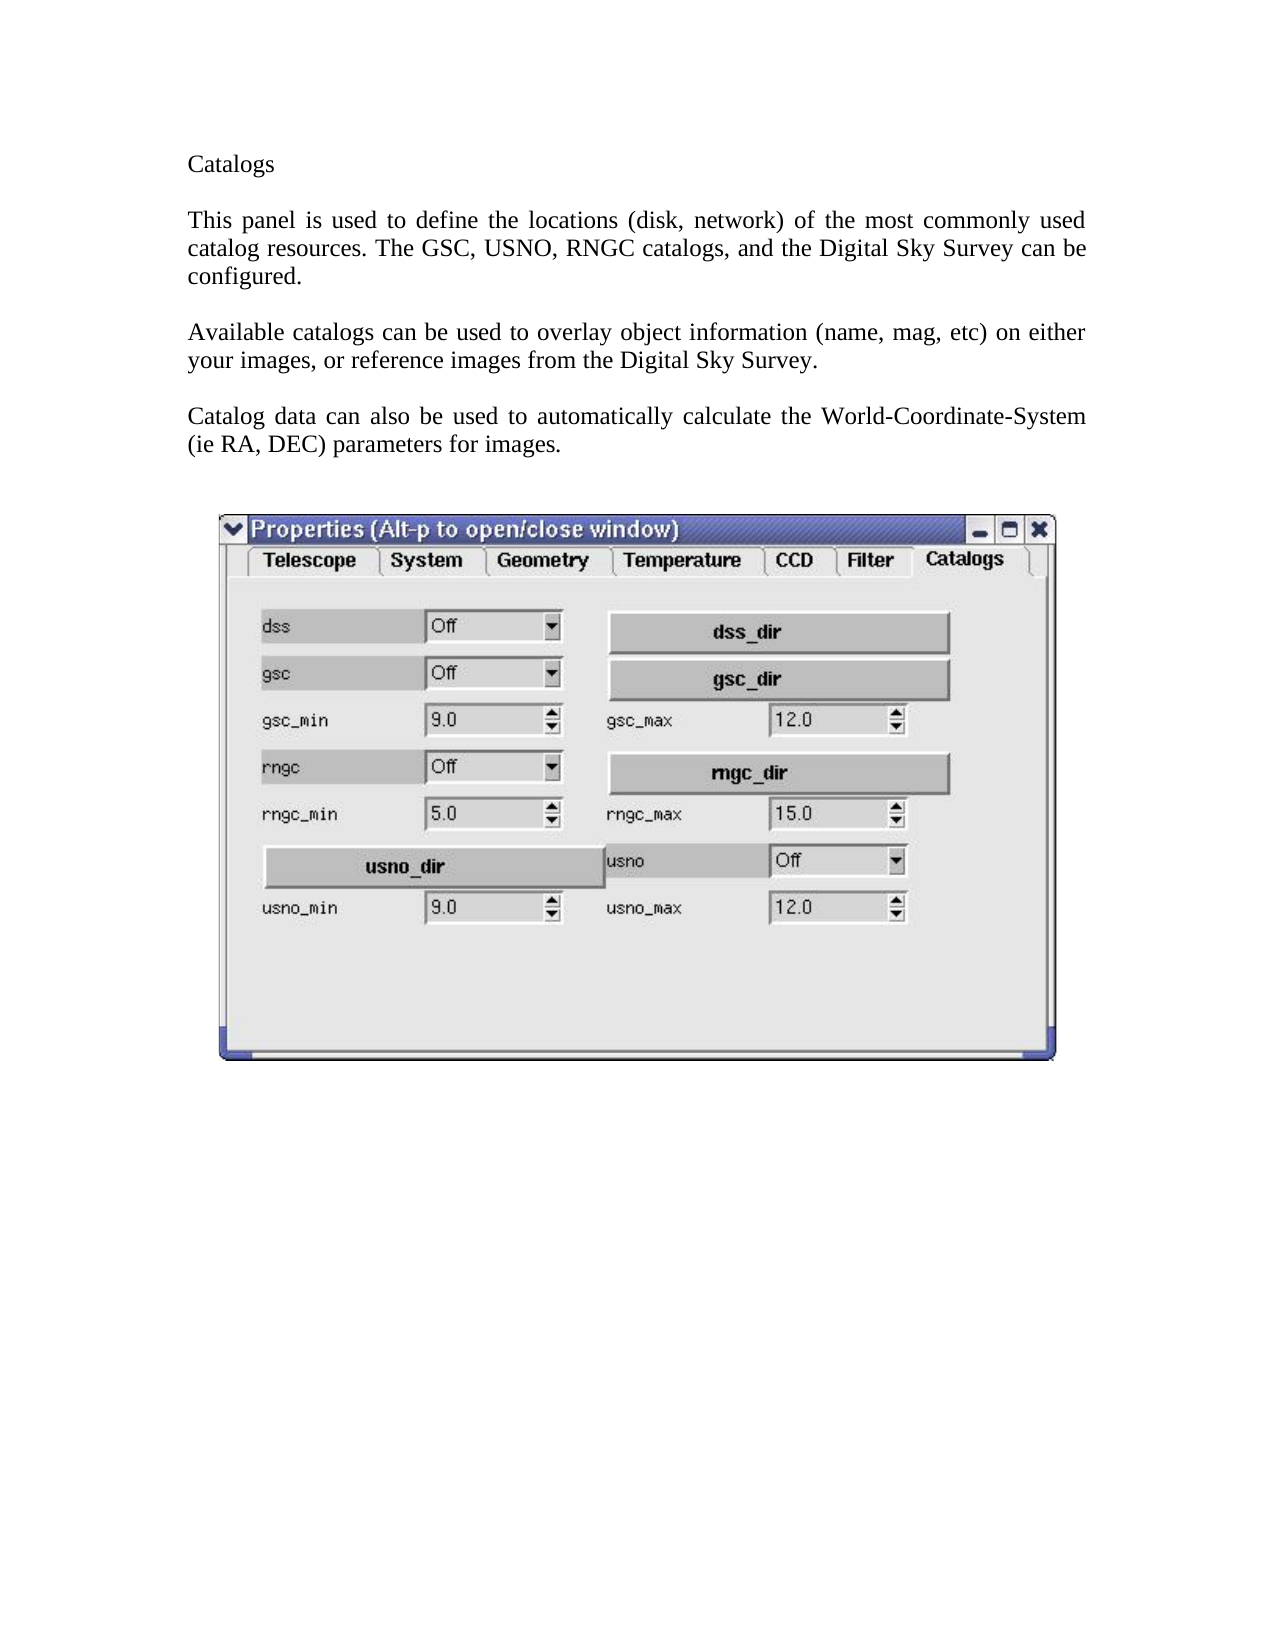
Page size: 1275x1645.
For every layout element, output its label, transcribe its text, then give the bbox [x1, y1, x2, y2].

text Catalogs [187, 150, 1087, 178]
picture [218, 514, 1057, 1061]
text Available catalogs can be used to overlay object information (name, mag, etc) on either your images, or reference images from the Digital Sky Survey. [187, 318, 1087, 374]
text This panel is used to define the locations (disk, network) of the most commonly used catalog resources. The GSC, USNO, RNGC catalogs, and the Digital Sky Survey can be configured. [187, 206, 1087, 290]
text Catalog data can also be used to automatically calculate the World-Coordinate-System (ie RA, DEC) parameters for images. [187, 402, 1087, 458]
